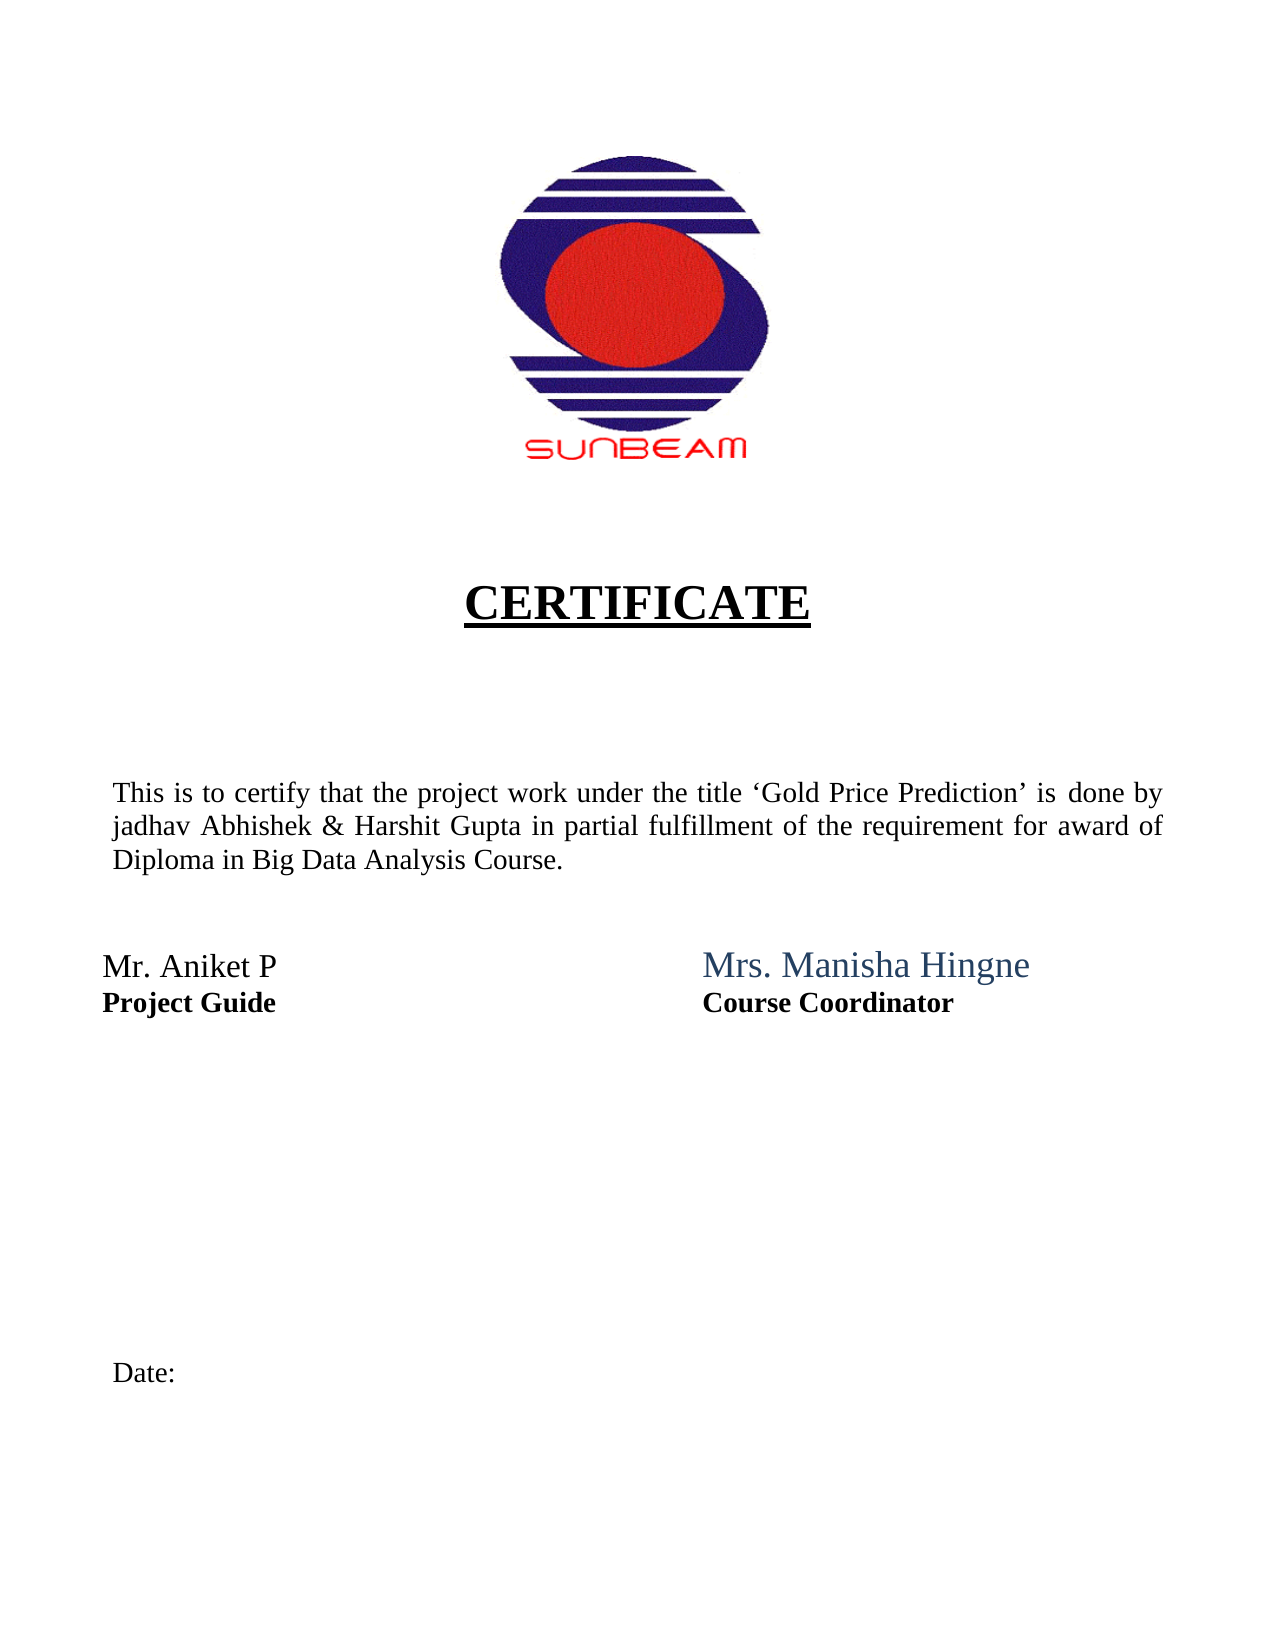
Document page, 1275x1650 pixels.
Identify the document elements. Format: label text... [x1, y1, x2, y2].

picture [495, 156, 772, 460]
text This is to certify that the project work under the title ‘Gold Price Prediction’ is done by jadhav Abhishek & Harshit Gupta in partial fulfillment of the requirement for award of Diploma in Big Data Analysis Course. [112, 775, 1163, 875]
text CERTIFICATE [113, 573, 1162, 630]
text Mr. Aniket P Mrs. Manisha Hingne [102, 942, 1175, 986]
text Date: [112, 1355, 1175, 1388]
text Project Guide Course Coordinator [102, 986, 1175, 1019]
